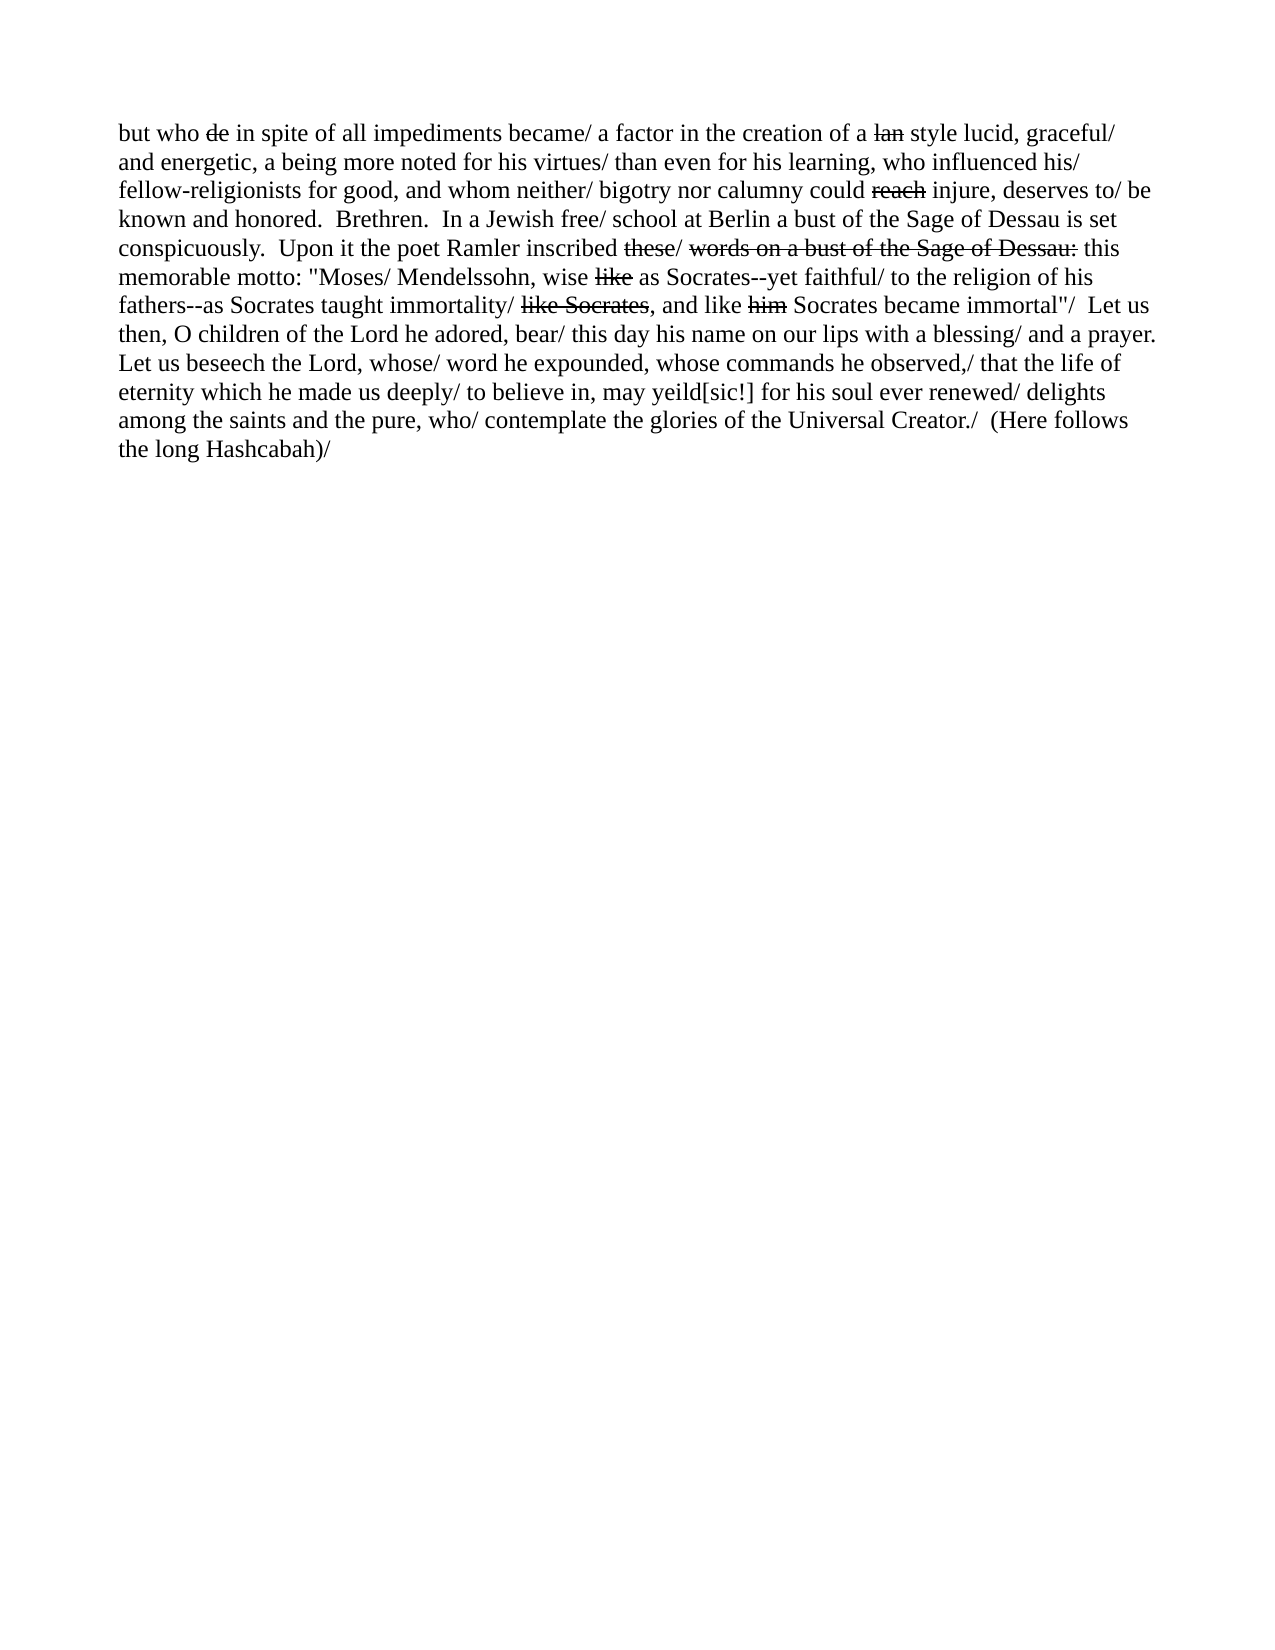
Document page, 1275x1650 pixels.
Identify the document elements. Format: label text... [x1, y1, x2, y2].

text but who de in spite of all impediments became/ a factor in the creation of a lan style lucid, graceful/ and energetic, a being more noted for his virtues/ than even for his learning, who influenced his/ fellow-religionists for good, and whom neither/ bigotry nor calumny could reach injure, deserves to/ be known and honored. Brethren. In a Jewish free/ school at Berlin a bust of the Sage of Dessau is set conspicuously. Upon it the poet Ramler inscribed these/ words on a bust of the Sage of Dessau: this memorable motto: "Moses/ Mendelssohn, wise like as Socrates--yet faithful/ to the religion of his fathers--as Socrates taught immortality/ like Socrates, and like him Socrates became immortal"/ Let us then, O children of the Lord he adored, bear/ this day his name on our lips with a blessing/ and a prayer. Let us beseech the Lord, whose/ word he expounded, whose commands he observed,/ that the life of eternity which he made us deeply/ to believe in, may yeild[sic!] for his soul ever renewed/ delights among the saints and the pure, who/ contemplate the glories of the Universal Creator./ (Here follows the long Hashcabah)/ [118, 118, 1157, 463]
